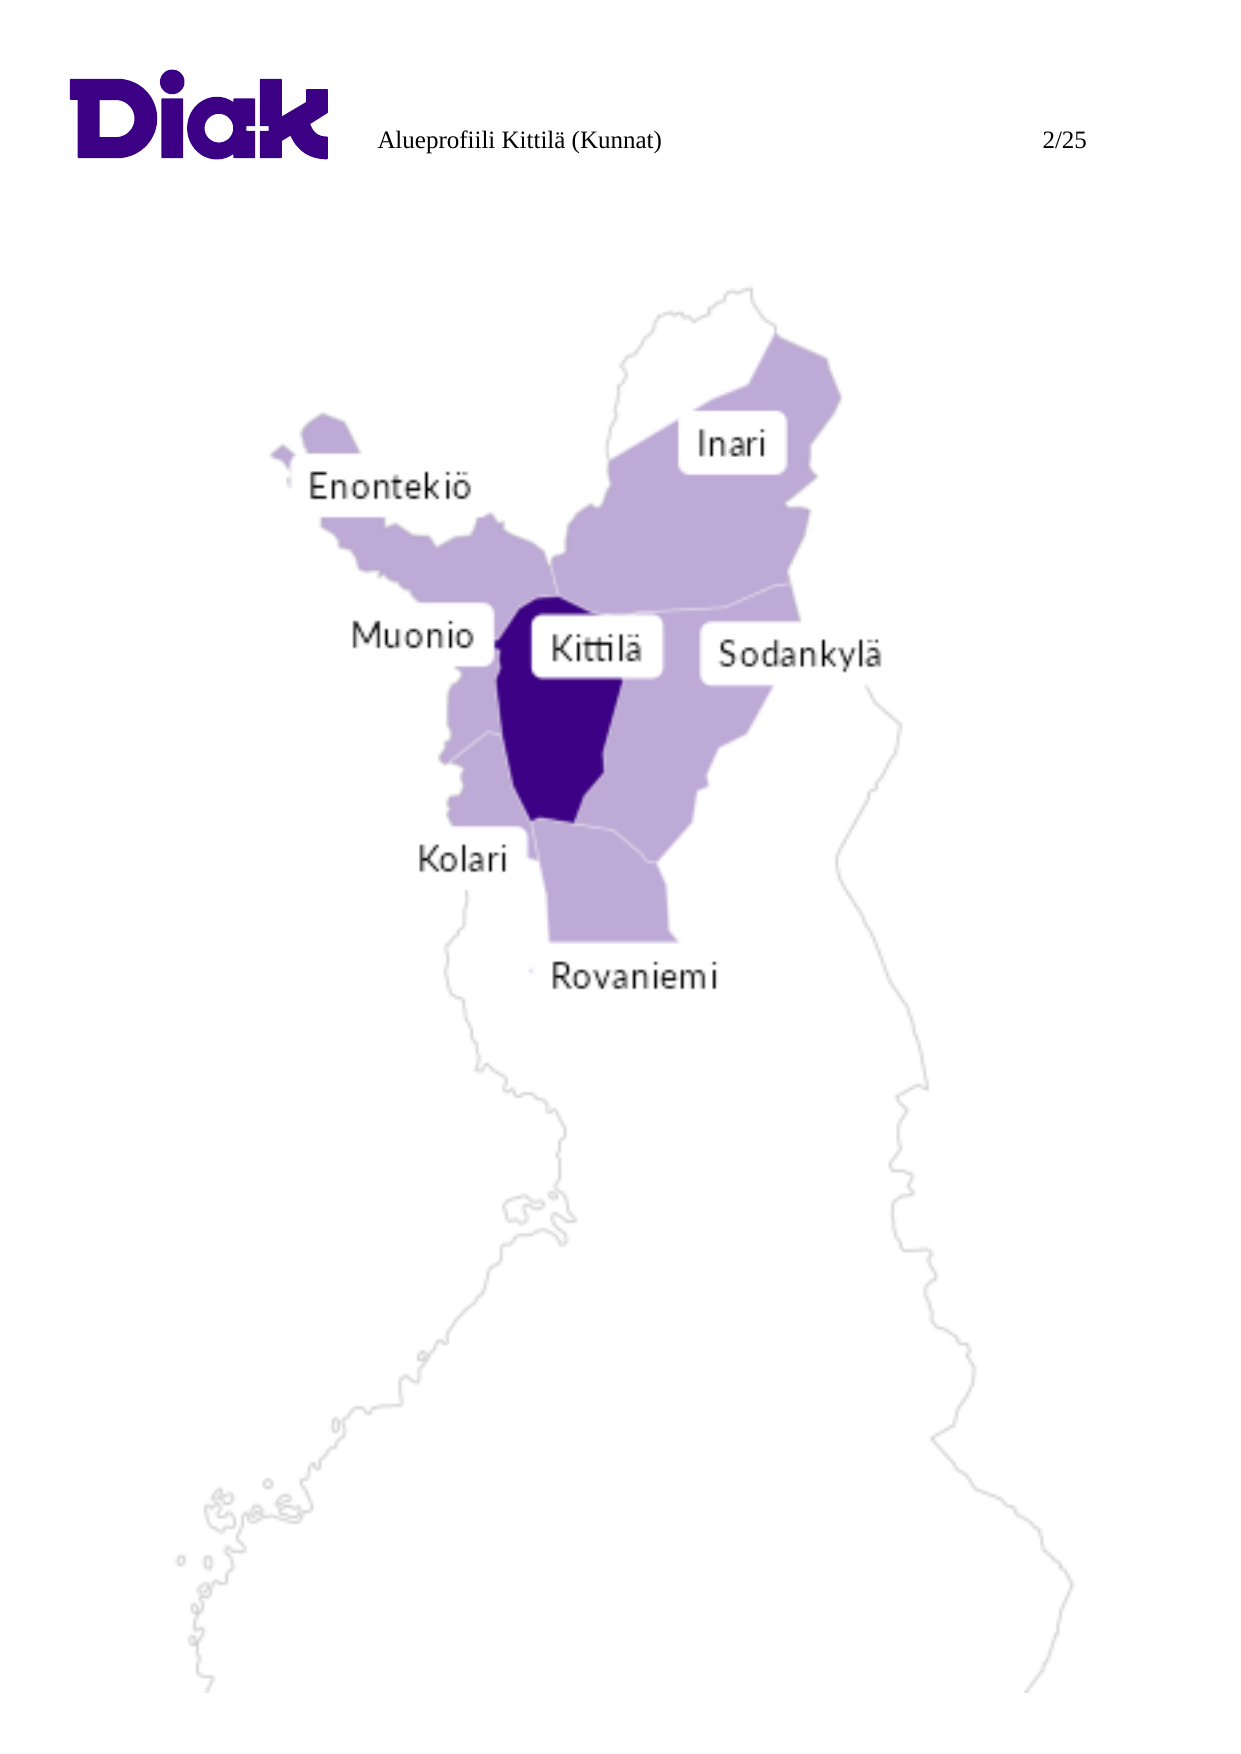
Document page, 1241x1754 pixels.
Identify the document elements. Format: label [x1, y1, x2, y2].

picture [61, 196, 1179, 1693]
